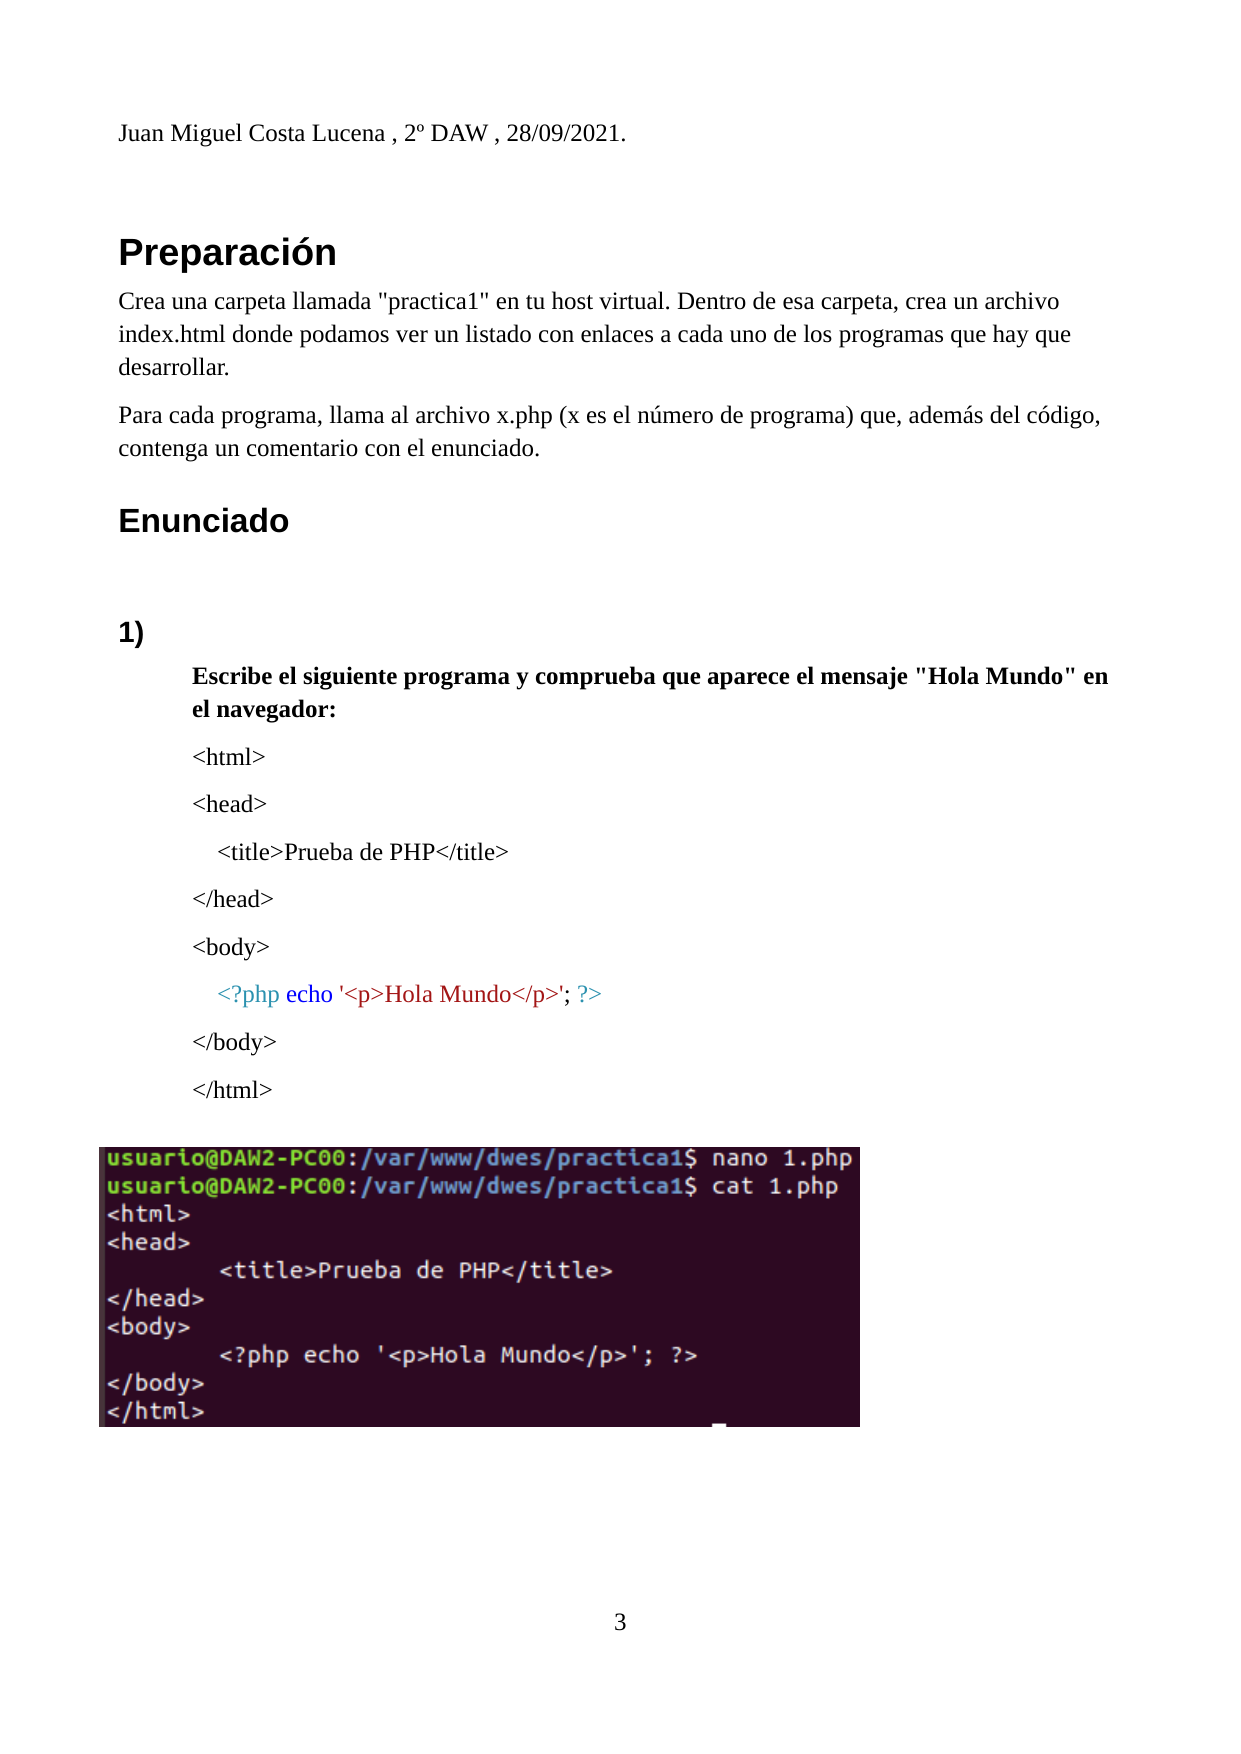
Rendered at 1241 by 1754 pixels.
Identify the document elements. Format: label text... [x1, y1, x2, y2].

list <title>Prueba de PHP</title> [118, 837, 1122, 866]
list <html> [118, 742, 1122, 770]
subtitle Enunciado [118, 501, 1122, 540]
picture [99, 1147, 860, 1427]
list <body> [118, 932, 1122, 961]
subtitle Preparación [118, 230, 1122, 274]
list <head> [118, 789, 1122, 818]
list </html> [118, 1075, 1122, 1103]
text Para cada programa, llama al archivo x.php (x es el número de programa) que, además del código, contenga un comentario con el enunciado. [118, 400, 1122, 462]
list <?php echo '<p>Hola Mundo</p>'; ?> [118, 979, 1122, 1008]
text Crea una carpeta llamada "practica1" en tu host virtual. Dentro de esa carpeta, crea un archivo index.html donde podamos ver un listado con enlaces a cada uno de los programas que hay que desarrollar. [118, 286, 1122, 381]
list </head> [118, 884, 1122, 913]
list </body> [118, 1027, 1122, 1056]
list Escribe el siguiente programa y comprueba que aparece el mensaje "Hola Mundo" en el navegador: [118, 661, 1122, 723]
subtitle 1) [118, 615, 1122, 648]
